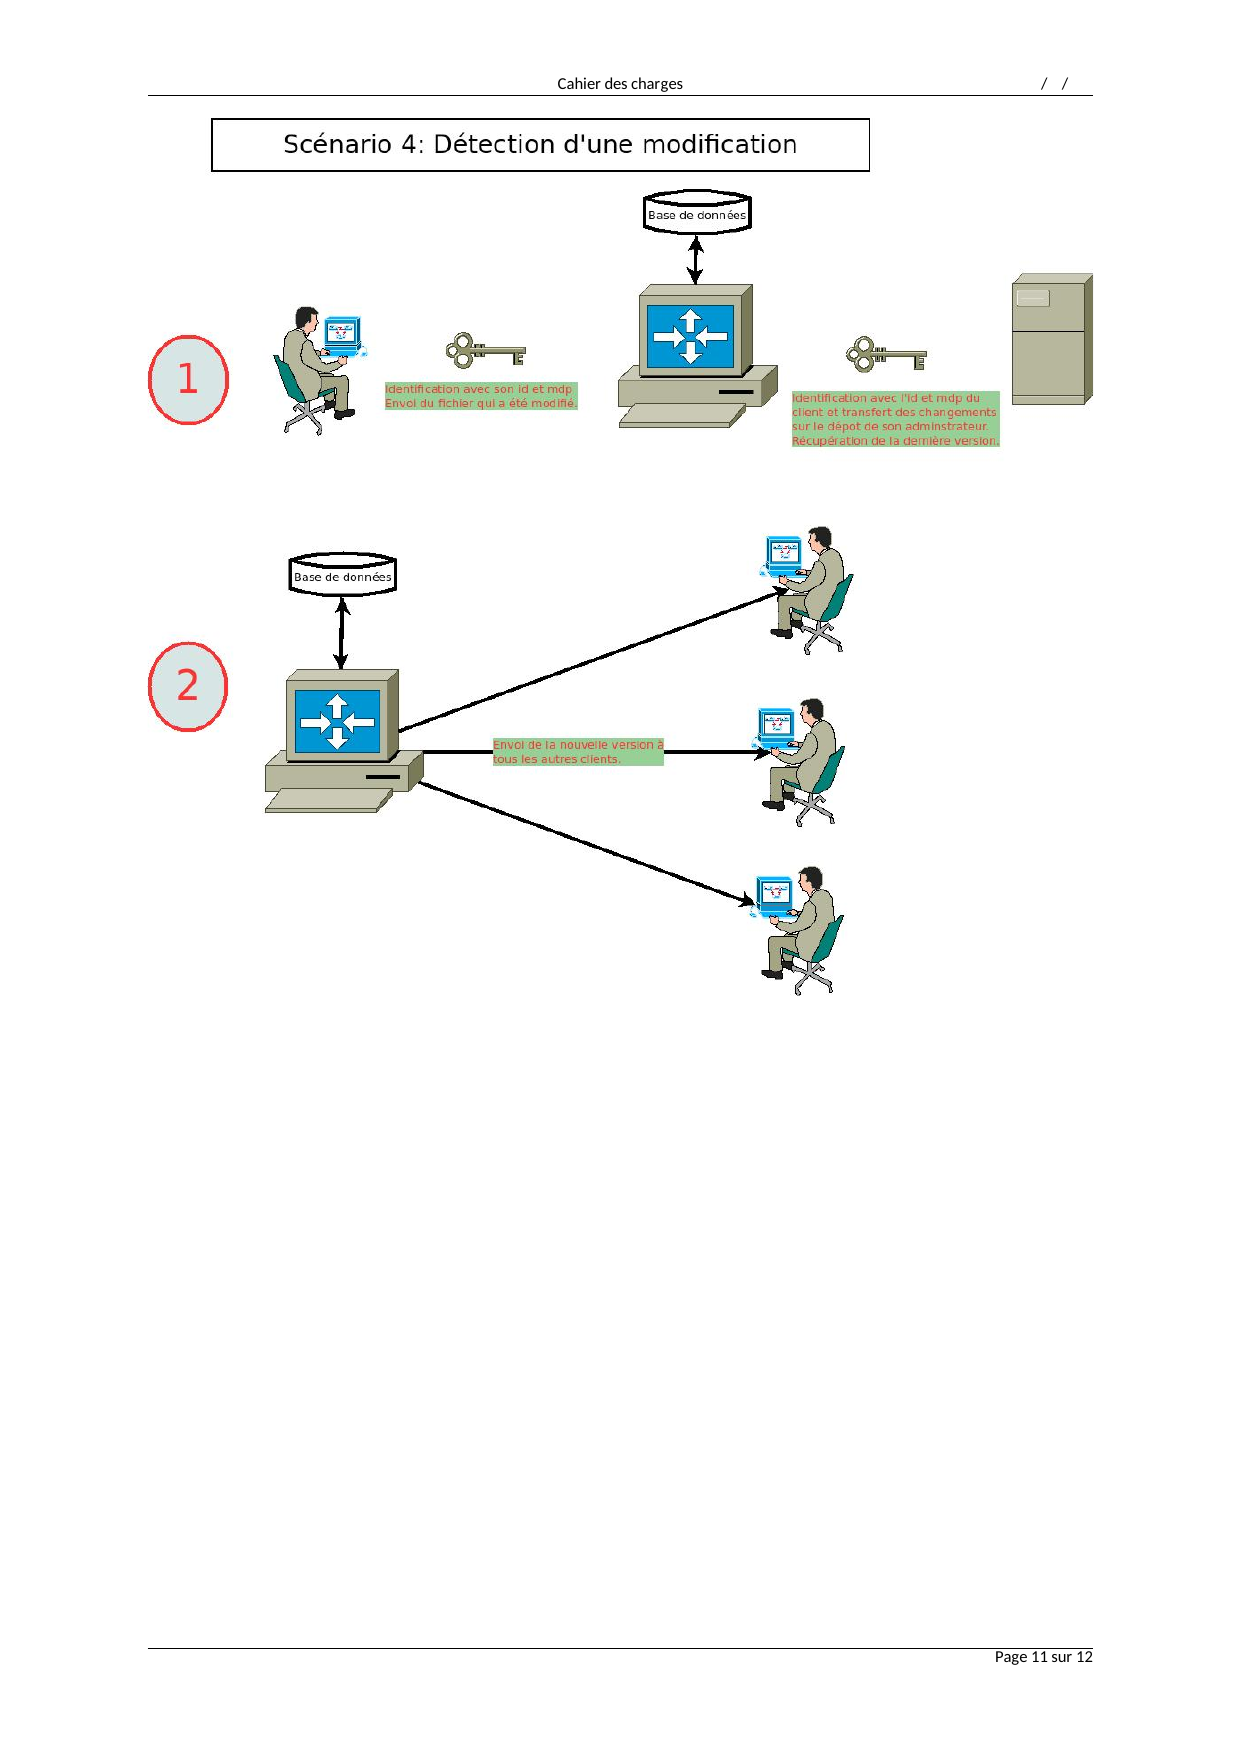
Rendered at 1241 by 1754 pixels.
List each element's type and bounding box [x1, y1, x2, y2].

picture [147, 118, 1094, 996]
